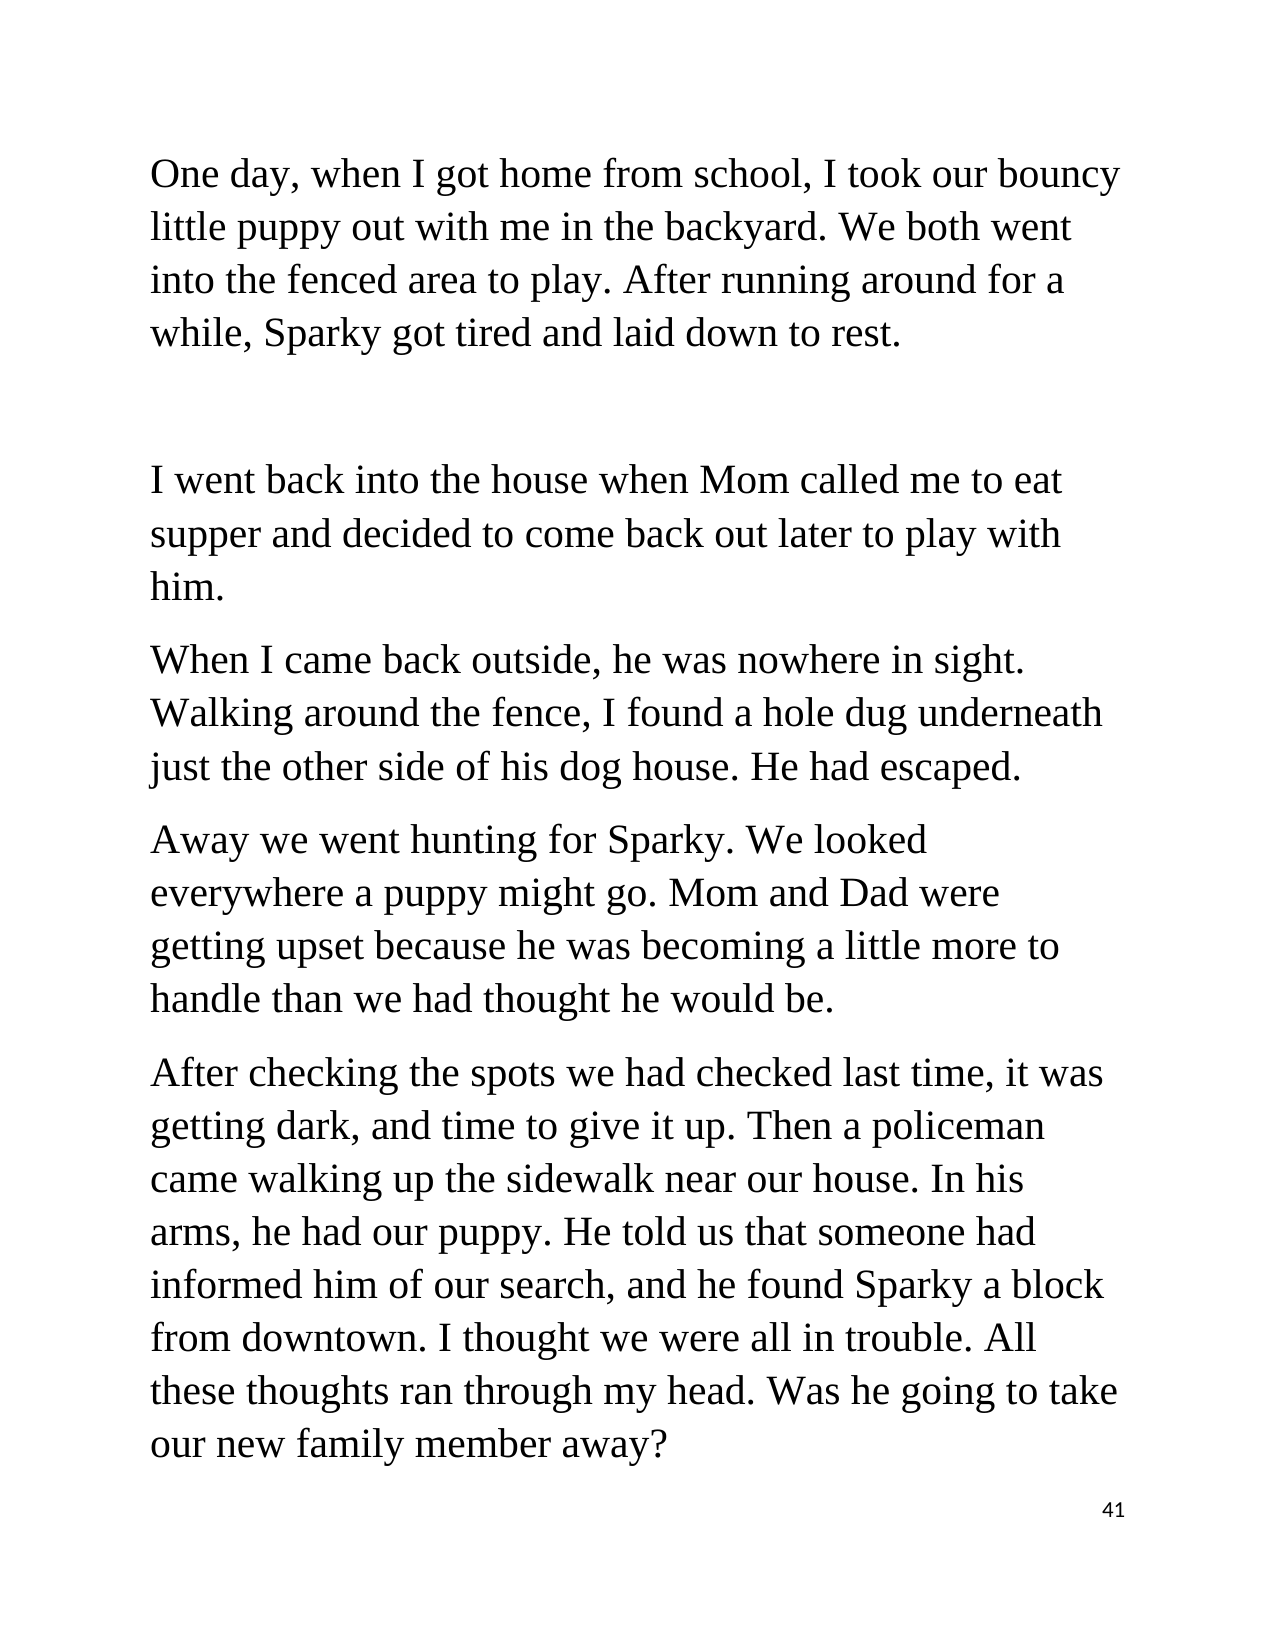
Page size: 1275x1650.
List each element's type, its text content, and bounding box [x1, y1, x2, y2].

text When I came back outside, he was nowhere in sight. Walking around the fence, I found a hole dug underneath just the other side of his dog house. He had escaped. [150, 637, 1125, 789]
text I went back into the house when Mom called me to eat supper and decided to come back out later to play with him. [150, 457, 1125, 609]
text Away we went hunting for Sparky. We looked everywhere a puppy might go. Mom and Dad were getting upset because he was becoming a little more to handle than we had thought he would be. [150, 817, 1125, 1022]
text After checking the spots we had checked last time, it was getting dark, and time to give it up. Then a policeman came walking up the sidewalk near our house. In his arms, he had our puppy. He told us that someone had informed him of our search, and he found Sparky a block from downtown. I thought we were all in trouble. All these thoughts ran through my head. Was he going to take our new family member away? [150, 1049, 1125, 1467]
text One day, when I got home from school, I took our bouncy little puppy out with me in the backyard. We both went into the fenced area to play. After running around for a while, Sparky got tired and laid down to rest. [150, 150, 1125, 355]
